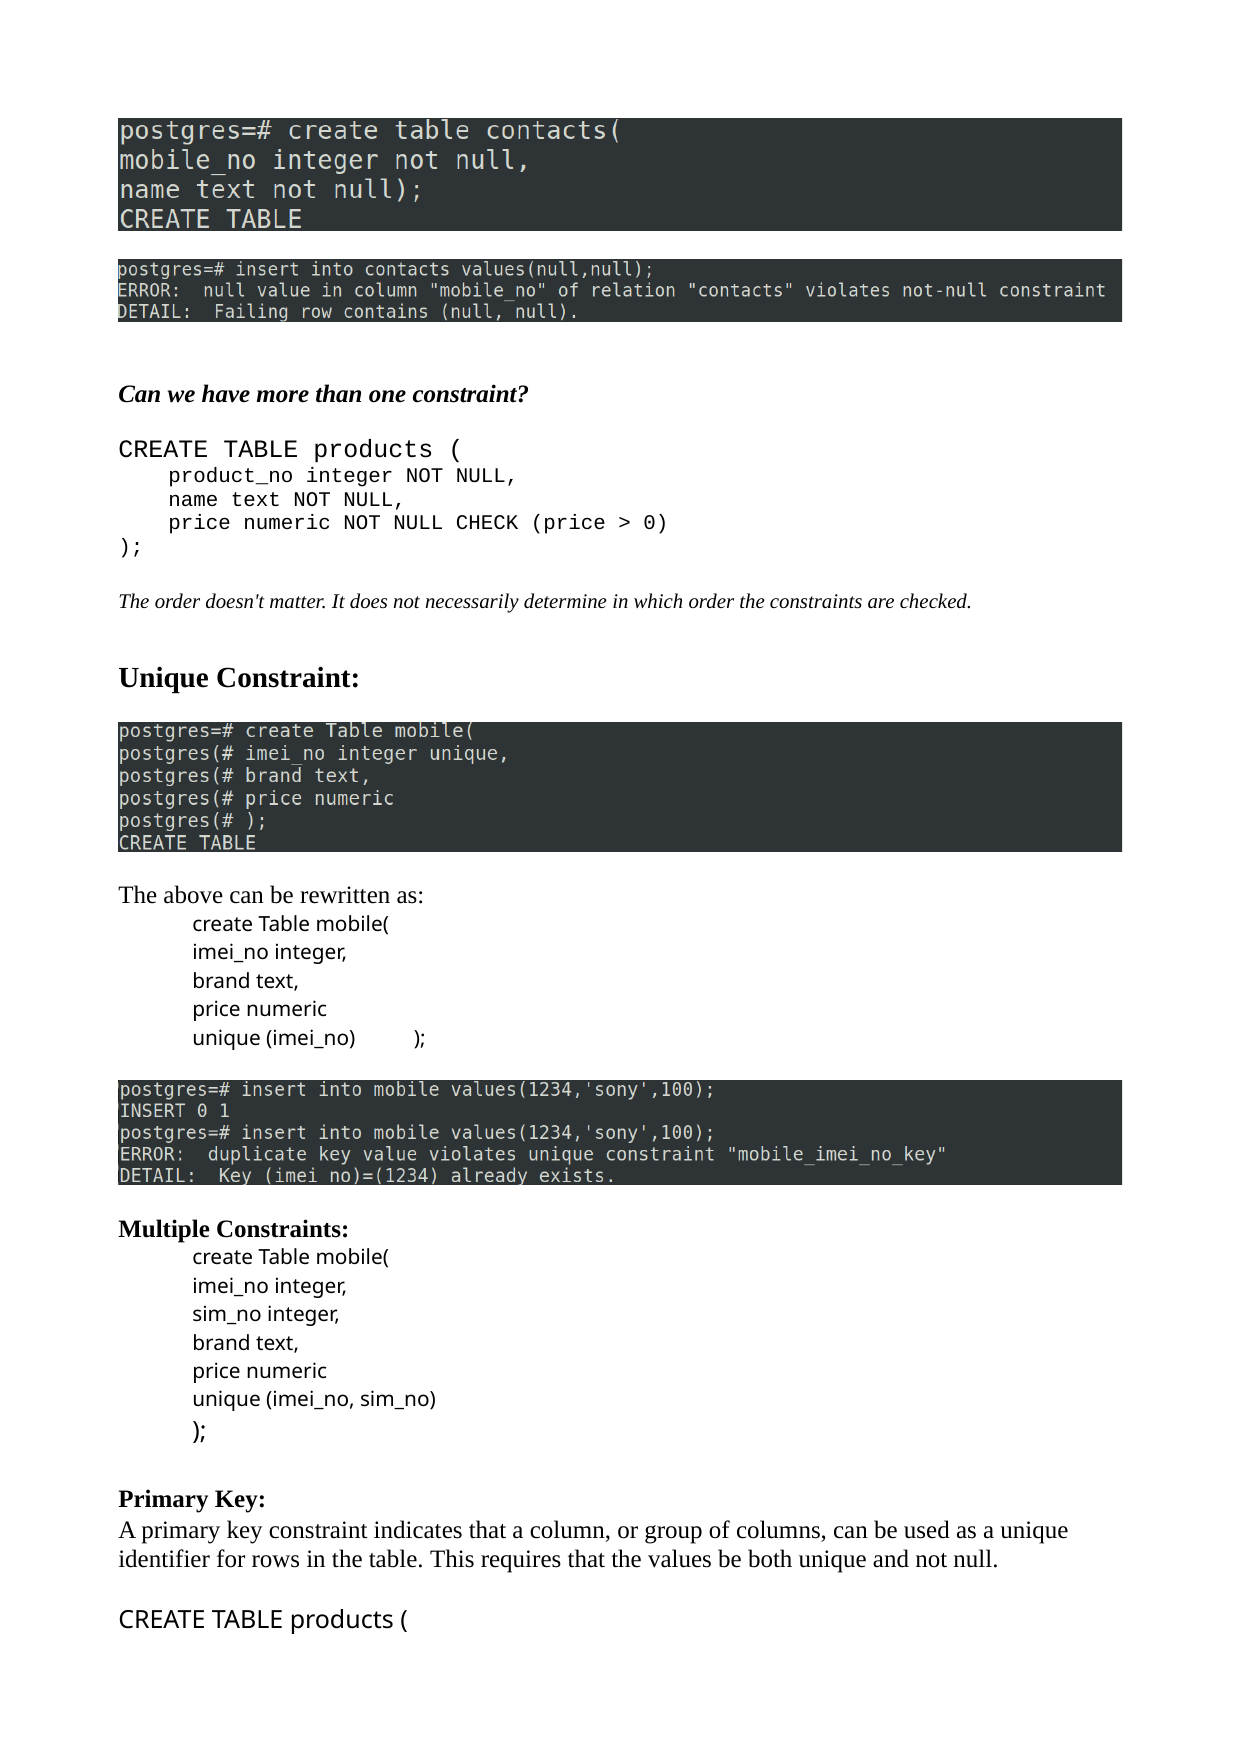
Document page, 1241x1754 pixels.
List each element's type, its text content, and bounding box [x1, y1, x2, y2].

text CREATE TABLE products ( [118, 437, 1122, 465]
text imei_no integer, [118, 937, 1122, 966]
text imei_no integer, [118, 1271, 1122, 1299]
picture [118, 118, 1123, 231]
picture [118, 722, 1123, 852]
text unique (imei_no) ); [118, 1023, 1122, 1051]
text price numeric [118, 994, 1122, 1023]
text Can we have more than one constraint? [118, 379, 1122, 408]
text A primary key constraint indicates that a column, or group of columns, can be used as a unique identifier for rows in the table. This requires that the values be both unique and not null. [118, 1515, 1122, 1573]
text unique (imei_no, sim_no) [118, 1384, 1122, 1413]
text The order doesn't matter. It does not necessarily determine in which order the constraints are checked. [118, 589, 1122, 613]
text name text NOT NULL, [118, 489, 1122, 512]
text ); [118, 536, 1122, 559]
text brand text, [118, 1328, 1122, 1356]
text price numeric NOT NULL CHECK (price > 0) [118, 512, 1122, 536]
text create Table mobile( [118, 1242, 1122, 1271]
text Primary Key: [118, 1481, 1122, 1515]
text CREATE TABLE products ( [118, 1601, 1122, 1636]
text product_no integer NOT NULL, [118, 465, 1122, 489]
text create Table mobile( [118, 909, 1122, 937]
text Unique Constraint: [118, 660, 1122, 693]
text brand text, [118, 966, 1122, 994]
text price numeric [118, 1356, 1122, 1384]
picture [118, 259, 1123, 322]
picture [118, 1080, 1123, 1185]
text Multiple Constraints: [118, 1214, 1122, 1242]
text sim_no integer, [118, 1299, 1122, 1328]
text The above can be rewritten as: [118, 880, 1122, 909]
text ); [118, 1413, 1122, 1447]
